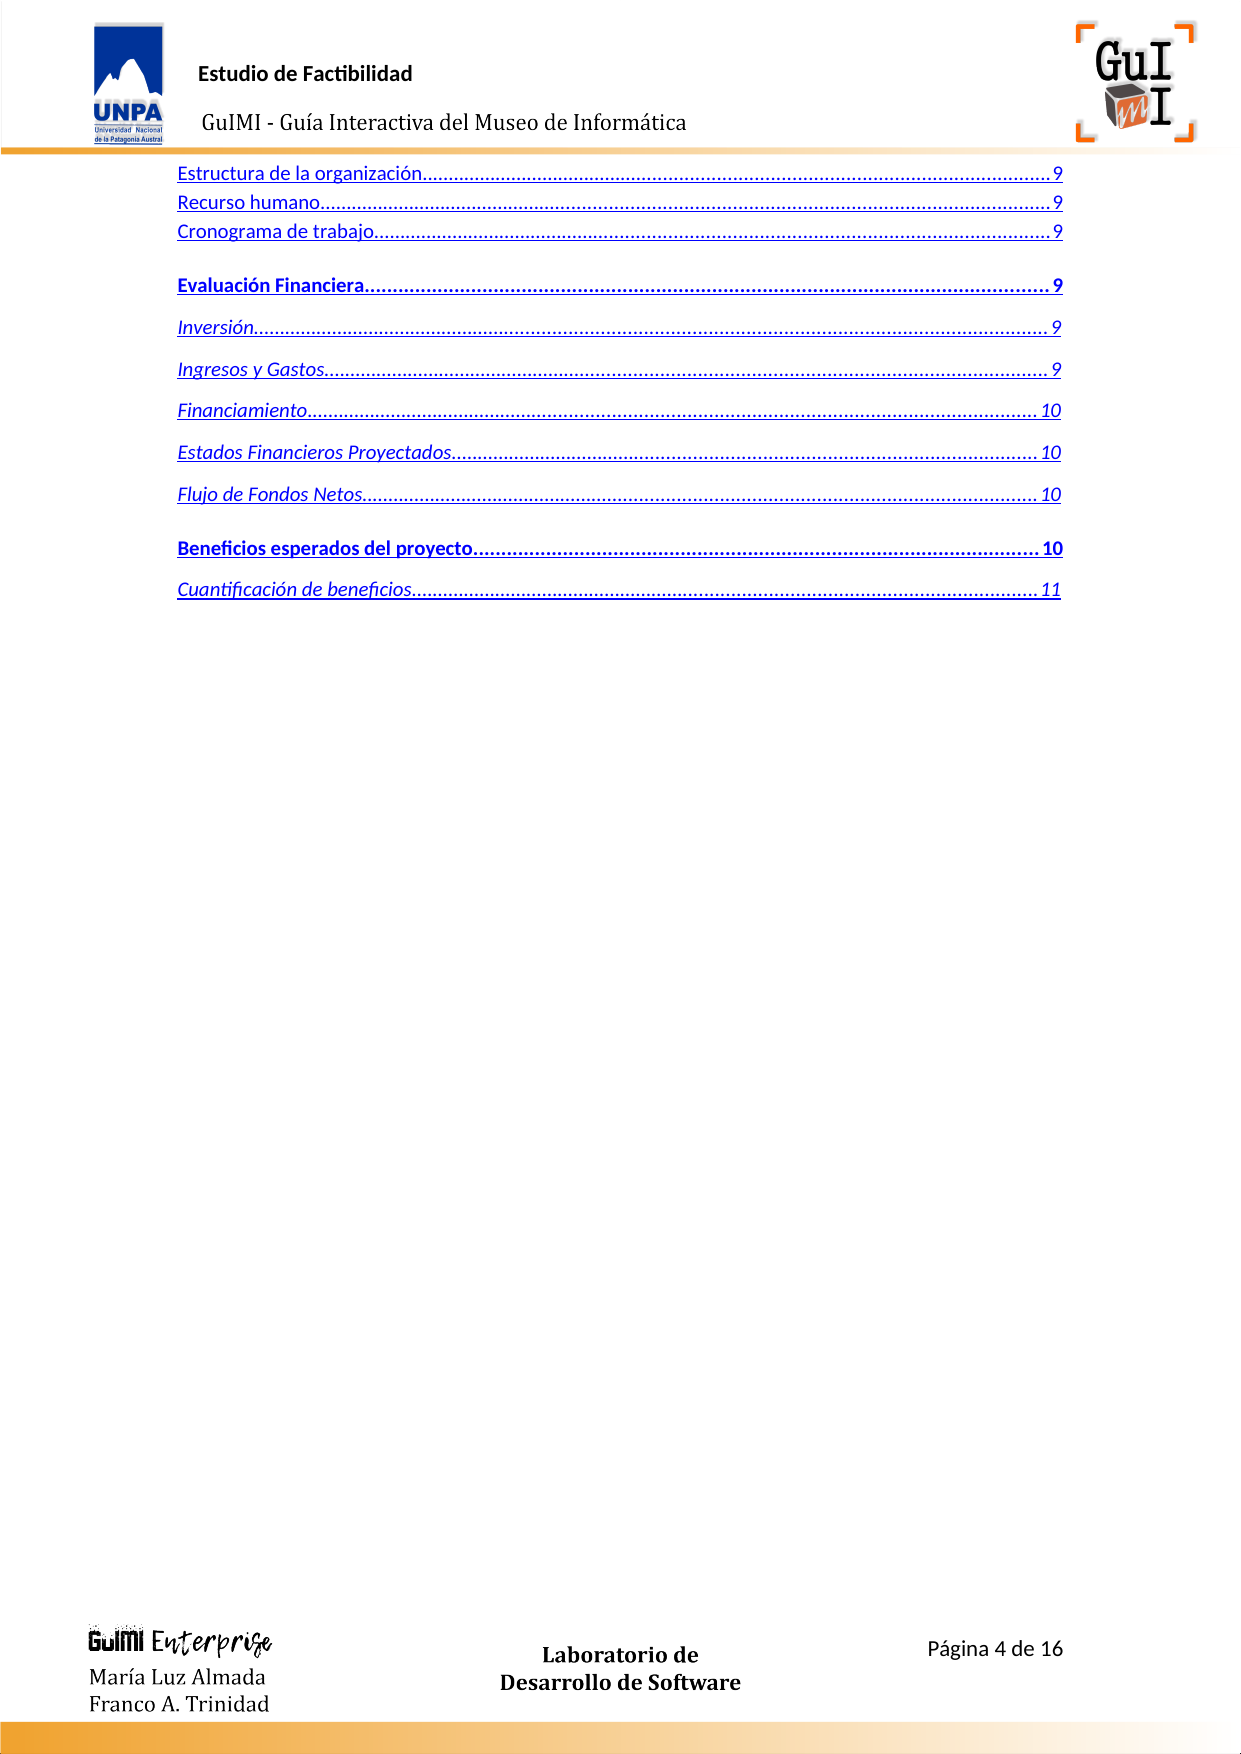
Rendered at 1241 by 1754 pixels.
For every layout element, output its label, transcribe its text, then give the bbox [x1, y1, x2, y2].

text Ingresos y Gastos 9 [177, 356, 1063, 381]
text Cuantificación de beneficios 11 [177, 577, 1063, 602]
text Estructura de la organización 9 [177, 160, 1063, 182]
picture [0, 0, 1241, 155]
text Financiamiento 10 [177, 397, 1063, 423]
text Inversión 9 [177, 314, 1063, 339]
text Recurso humano 9 [177, 189, 1063, 211]
text Flujo de Fondos Netos 10 [177, 481, 1063, 506]
text Estados Financieros Proyectados 10 [177, 439, 1063, 464]
picture [0, 1613, 1241, 1754]
text Evaluación Financiera 9 [177, 272, 1063, 294]
text Beneficios esperados del proyecto 10 [177, 535, 1063, 557]
text Cronograma de trabajo 9 [177, 218, 1063, 240]
